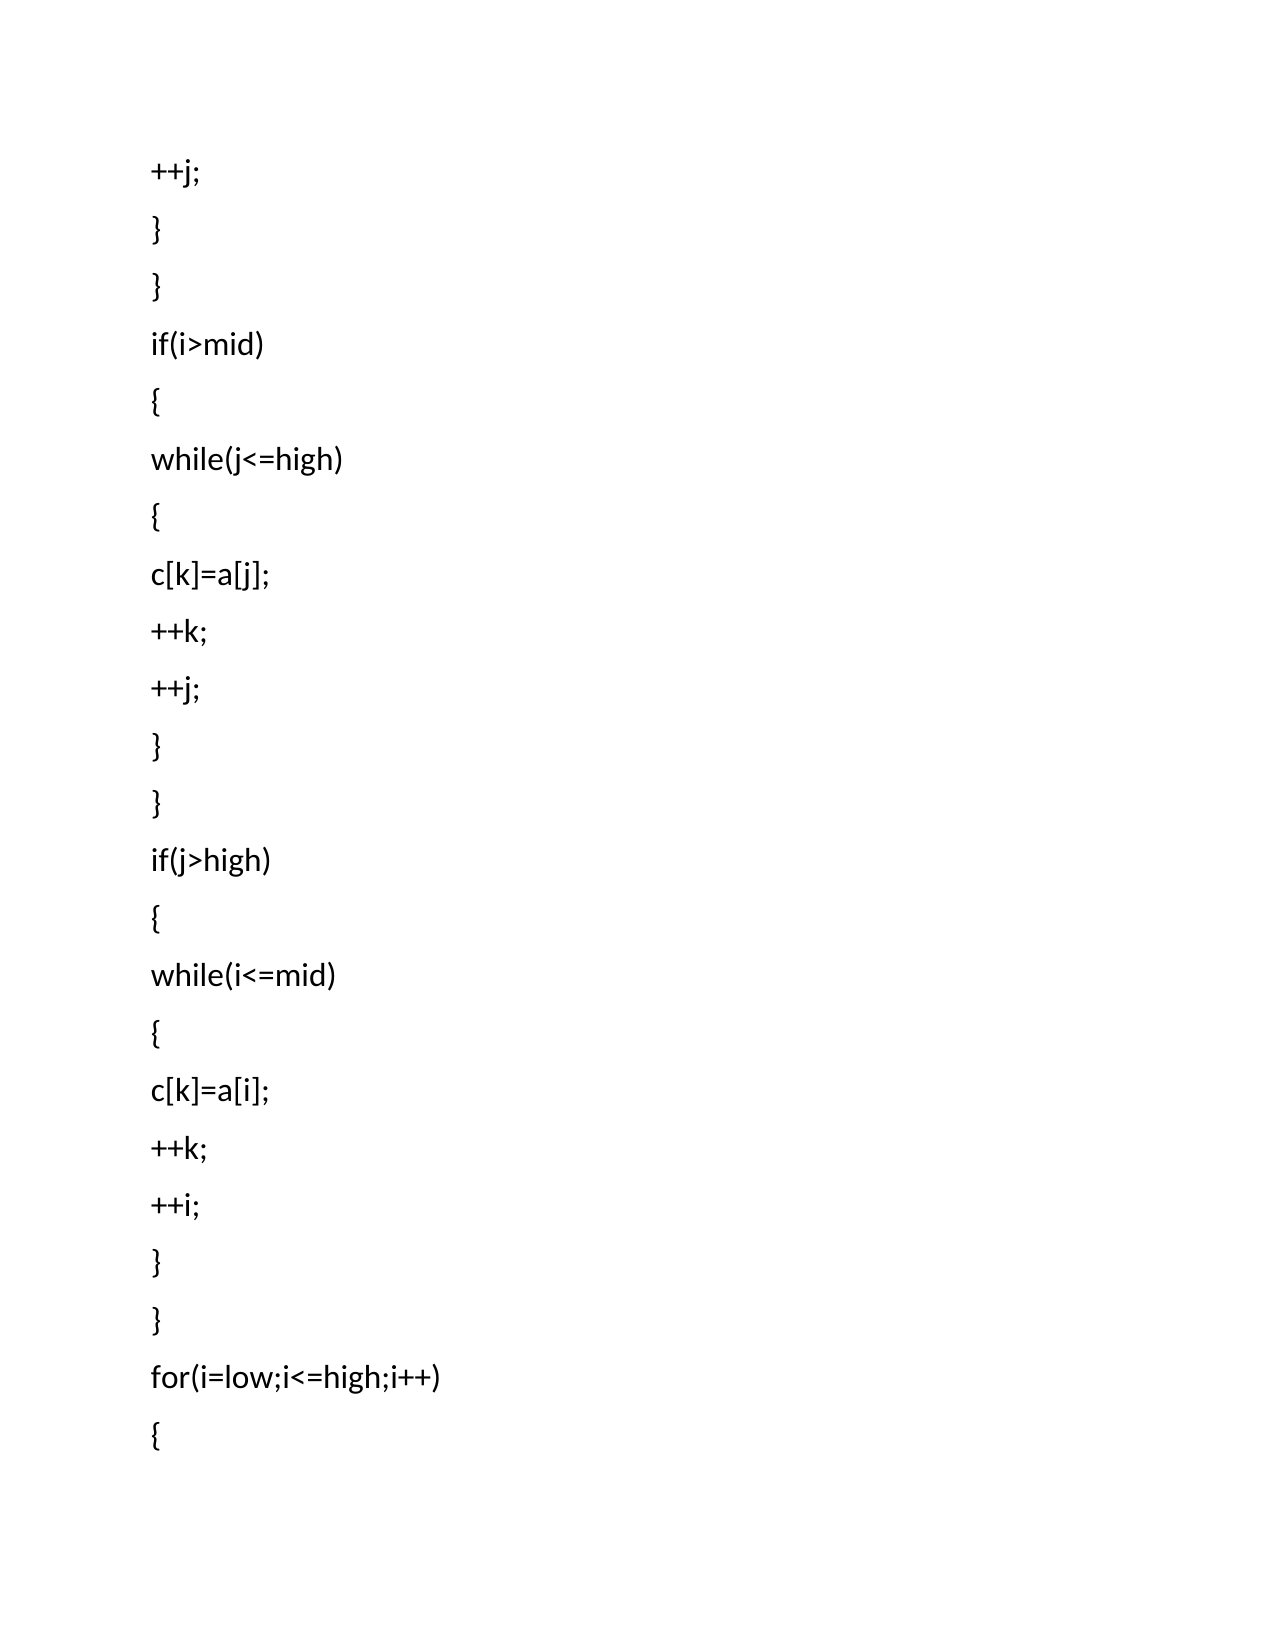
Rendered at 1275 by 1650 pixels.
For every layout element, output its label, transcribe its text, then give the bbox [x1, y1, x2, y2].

text } [151, 266, 1179, 306]
text while(j<=high) [151, 438, 1179, 478]
text ++k; [151, 1127, 1179, 1168]
text } [151, 1299, 1179, 1340]
text for(i=low;i<=high;i++) [151, 1357, 1179, 1397]
text { [151, 897, 1179, 938]
text if(i>mid) [151, 323, 1179, 364]
text if(j>high) [151, 839, 1179, 880]
text ++i; [151, 1184, 1179, 1225]
text while(i<=mid) [151, 954, 1179, 995]
text ++j; [151, 150, 1179, 191]
text { [151, 495, 1179, 536]
text } [151, 725, 1179, 766]
text } [151, 1241, 1179, 1282]
text { [151, 1413, 1179, 1454]
text } [151, 782, 1179, 823]
text ++k; [151, 610, 1179, 651]
text ++j; [151, 667, 1179, 708]
text c[k]=a[j]; [151, 553, 1179, 593]
text { [151, 1012, 1179, 1052]
text } [151, 208, 1179, 248]
text c[k]=a[i]; [151, 1069, 1179, 1110]
text { [151, 380, 1179, 421]
